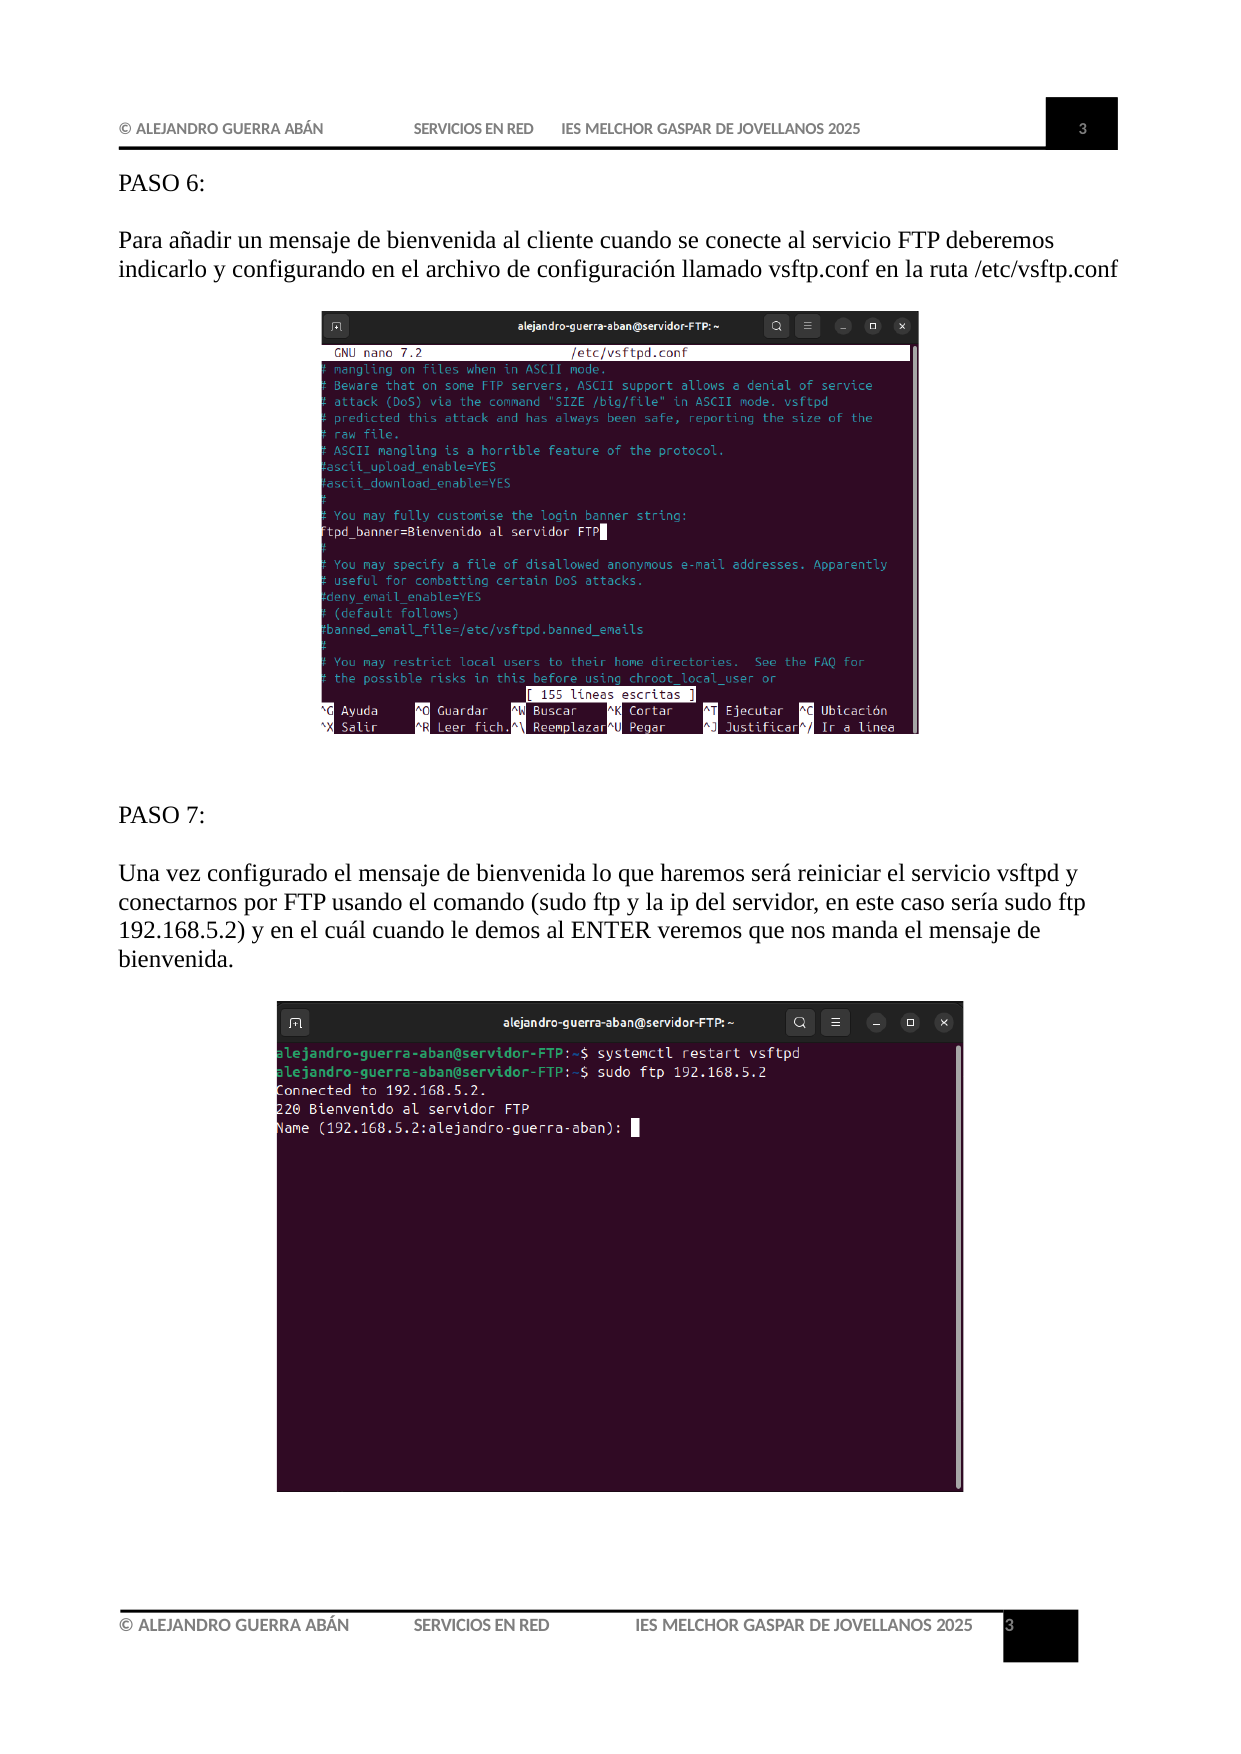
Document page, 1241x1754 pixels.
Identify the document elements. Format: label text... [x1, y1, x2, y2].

text Para añadir un mensaje de bienvenida al cliente cuando se conecte al servicio FTP deberemos indicarlo y configurando en el archivo de configuración llamado vsftp.conf en la ruta /etc/vsftp.conf [118, 225, 1122, 283]
picture [276, 1001, 964, 1492]
text Una vez configurado el mensaje de bienvenida lo que haremos será reiniciar el servicio vsftpd y conectarnos por FTP usando el comando (sudo ftp y la ip del servidor, en este caso sería sudo ftp 192.168.5.2) y en el cuál cuando le demos al ENTER veremos que nos manda el mensaje de bienvenida. [118, 858, 1122, 973]
text PASO 6: [118, 168, 1122, 197]
text PASO 7: [118, 800, 1122, 829]
picture [321, 311, 919, 734]
